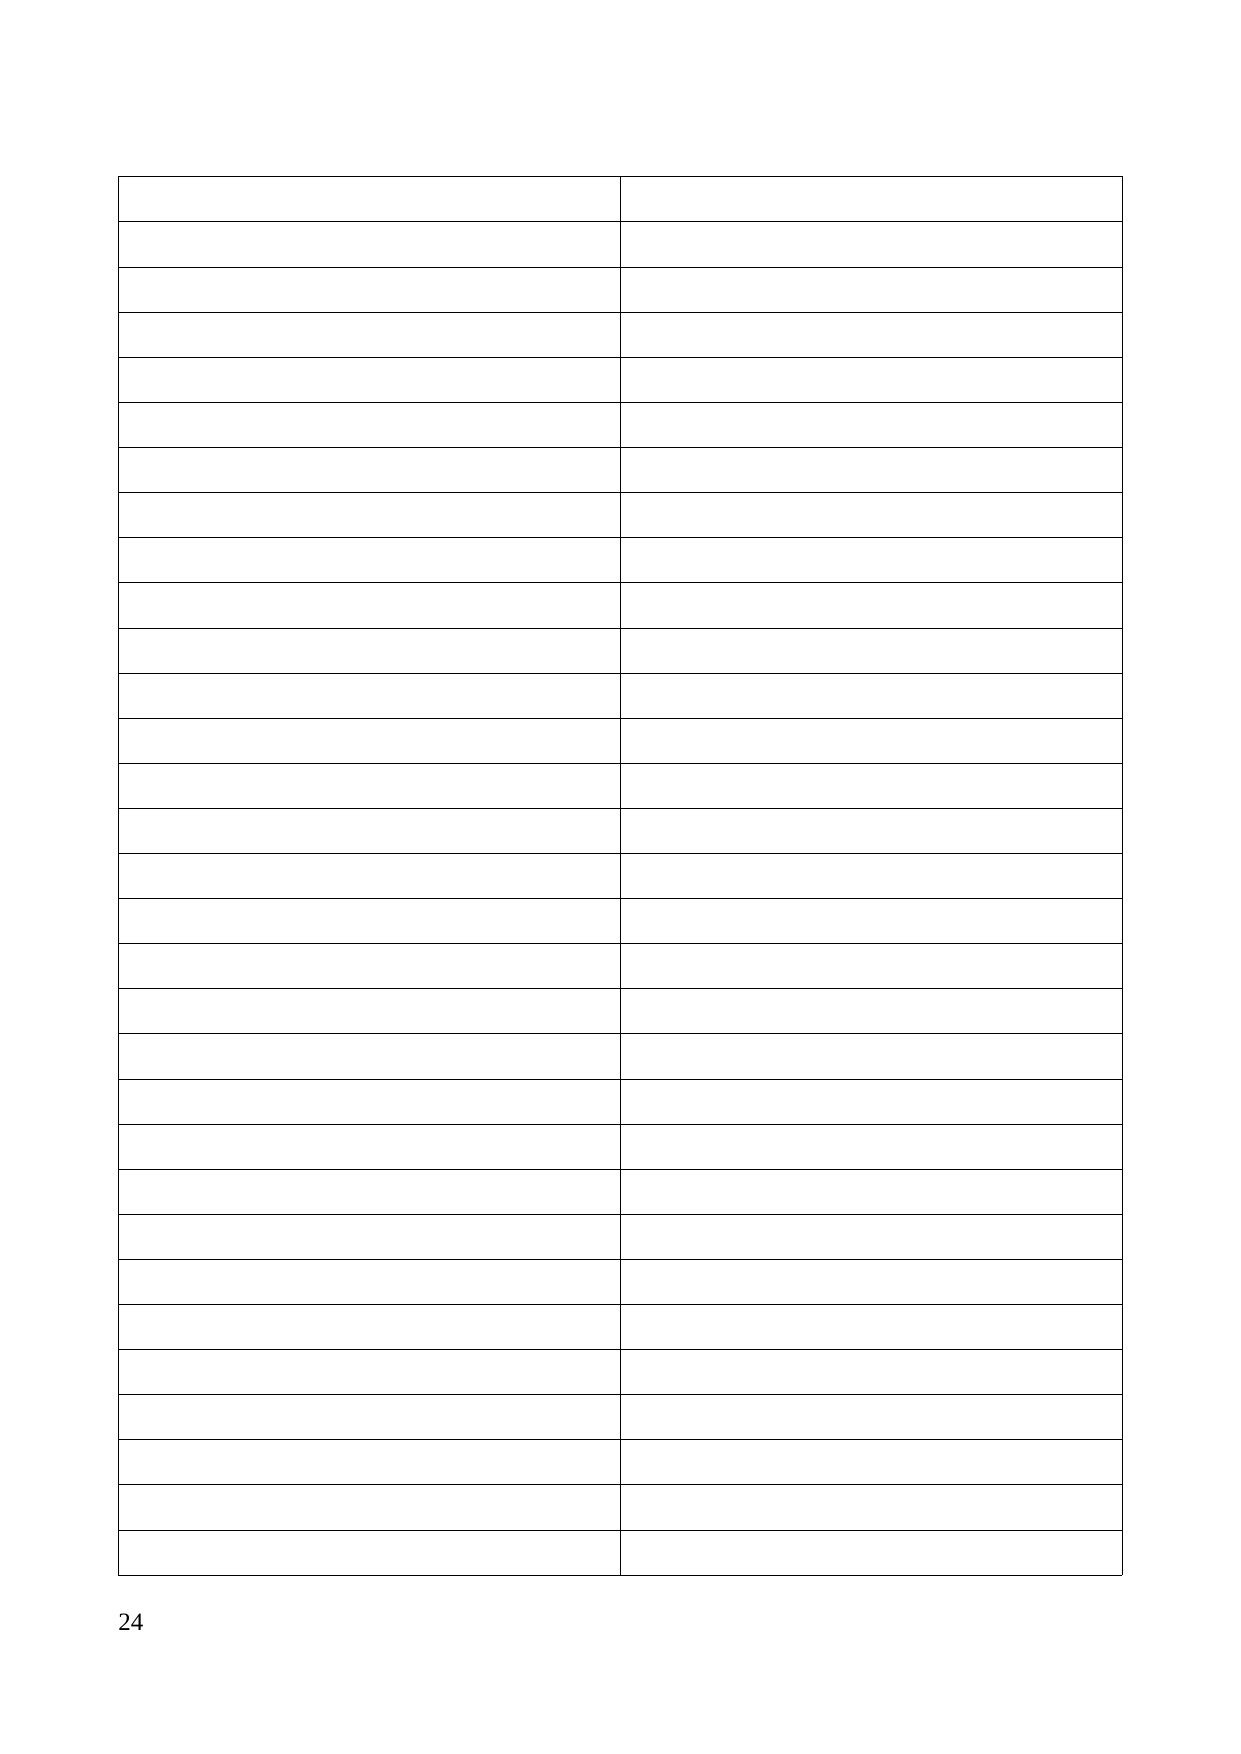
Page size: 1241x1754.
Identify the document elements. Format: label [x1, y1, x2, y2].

table_cell [621, 177, 1122, 221]
table_cell [119, 944, 620, 988]
table_cell [621, 403, 1122, 447]
table_cell [119, 177, 620, 221]
table_cell [119, 1170, 620, 1214]
table_cell [119, 1034, 620, 1078]
table_cell [621, 989, 1122, 1033]
table_cell [621, 719, 1122, 763]
table_cell [621, 1485, 1122, 1529]
table_cell [119, 222, 620, 267]
table_cell [119, 538, 620, 582]
table_cell [621, 358, 1122, 402]
table_cell [621, 854, 1122, 898]
table_cell [621, 1034, 1122, 1078]
table_cell [621, 493, 1122, 537]
table_cell [119, 629, 620, 672]
table_cell [621, 1350, 1122, 1394]
table_cell [119, 268, 620, 312]
table_cell [119, 854, 620, 898]
table_cell [119, 358, 620, 402]
table_cell [621, 222, 1122, 267]
table_cell [621, 1440, 1122, 1484]
table_cell [119, 403, 620, 447]
table_cell [621, 538, 1122, 582]
table_cell [621, 313, 1122, 357]
table_cell [119, 313, 620, 357]
table_cell [119, 1260, 620, 1304]
table_cell [119, 1305, 620, 1349]
table_cell [621, 1395, 1122, 1439]
table_cell [621, 1080, 1122, 1123]
table_cell [621, 1305, 1122, 1349]
table_cell [119, 1350, 620, 1394]
table_cell [621, 1531, 1122, 1574]
table_cell [621, 1125, 1122, 1169]
table_cell [119, 583, 620, 627]
table_cell [119, 1531, 620, 1574]
table_cell [621, 1260, 1122, 1304]
table_cell [119, 1215, 620, 1259]
table_cell [119, 719, 620, 763]
table_cell [119, 1440, 620, 1484]
table_cell [119, 448, 620, 492]
table_cell [621, 1215, 1122, 1259]
table_cell [621, 629, 1122, 672]
table_cell [119, 989, 620, 1033]
table_cell [119, 493, 620, 537]
table_cell [621, 764, 1122, 808]
table_cell [621, 448, 1122, 492]
table_cell [119, 764, 620, 808]
table_cell [119, 1485, 620, 1529]
table_cell [621, 899, 1122, 943]
table_cell [119, 899, 620, 943]
table_cell [119, 809, 620, 853]
table_cell [119, 1080, 620, 1123]
table_cell [119, 674, 620, 718]
table_cell [621, 1170, 1122, 1214]
table_cell [621, 268, 1122, 312]
table_cell [119, 1395, 620, 1439]
table_cell [119, 1125, 620, 1169]
table_cell [621, 583, 1122, 627]
table_cell [621, 944, 1122, 988]
table_cell [621, 674, 1122, 718]
table_cell [621, 809, 1122, 853]
